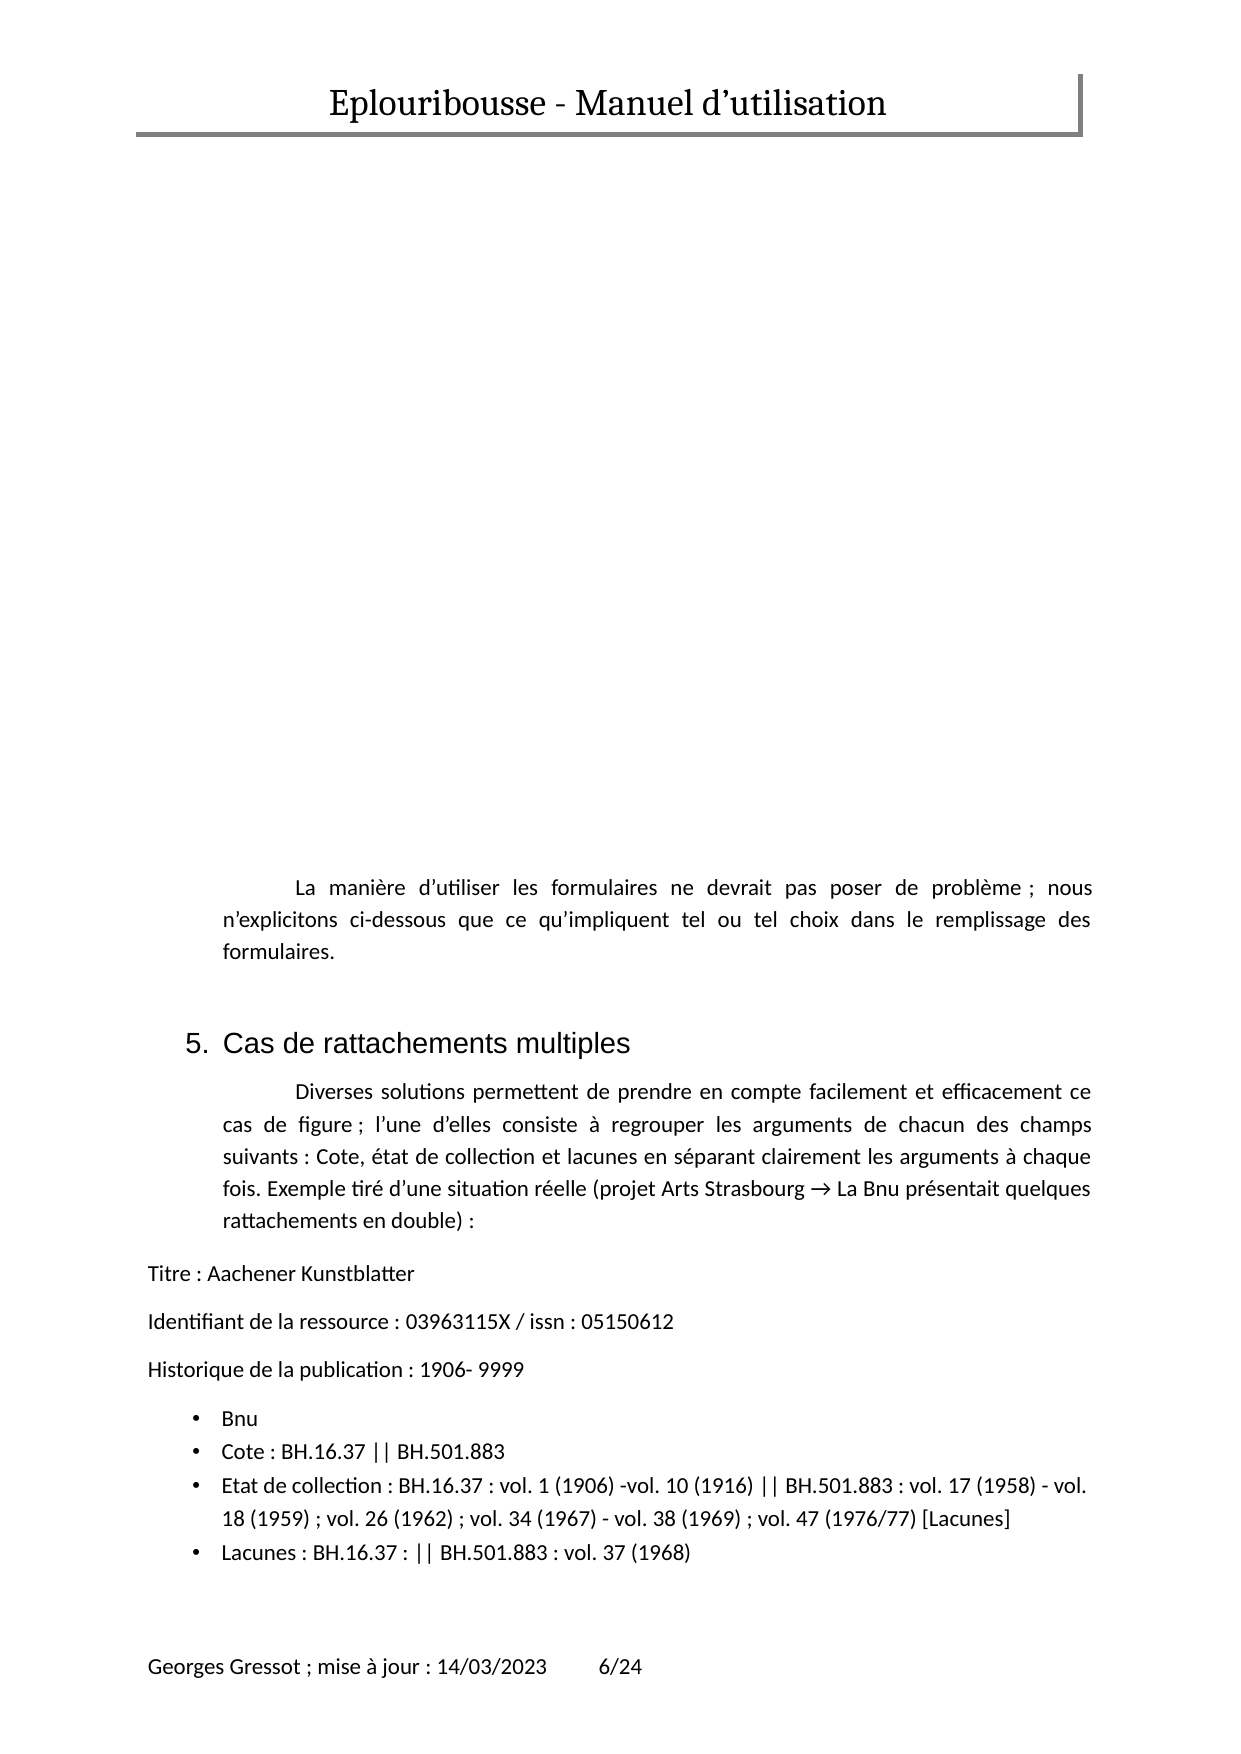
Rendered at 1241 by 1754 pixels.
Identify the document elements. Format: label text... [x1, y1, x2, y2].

list Etat de collection : BH.16.37 : vol. 1 (1906) -vol. 10 (1916) || BH.501.883 : vol. 17 (1958) - vol. 18 (1959) ; vol. 26 (1962) ; vol. 34 (1967) - vol. 38 (1969) ; vol. 47 (1976/77) [Lacunes] [192, 1471, 1093, 1532]
list Diverses solutions permettent de prendre en compte facilement et efficacement ce cas de figure ; l’une d’elles consiste à regrouper les arguments de chacun des champs suivants : Cote, état de collection et lacunes en séparant clairement les arguments à chaque fois. Exemple tiré d’une situation réelle (projet Arts Strasbourg → La Bnu présentait quelques rattachements en double) : [223, 1077, 1093, 1234]
text Identifiant de la ressource : 03963115X / issn : 05150612 [148, 1307, 1093, 1335]
list Bnu [192, 1404, 1093, 1432]
text Titre : Aachener Kunstblatter [148, 1259, 1093, 1287]
list Cote : BH.16.37 || BH.501.883 [192, 1437, 1093, 1465]
text Historique de la publication : 1906- 9999 [148, 1356, 1093, 1383]
subtitle Cas de rattachements multiples [185, 1026, 1093, 1060]
list Lacunes : BH.16.37 : || BH.501.883 : vol. 37 (1968) [192, 1538, 1093, 1566]
list La manière d’utiliser les formulaires ne devrait pas poser de problème ; nous n’explicitons ci-dessous que ce qu’impliquent tel ou tel choix dans le remplissage des formulaires. [223, 873, 1093, 965]
